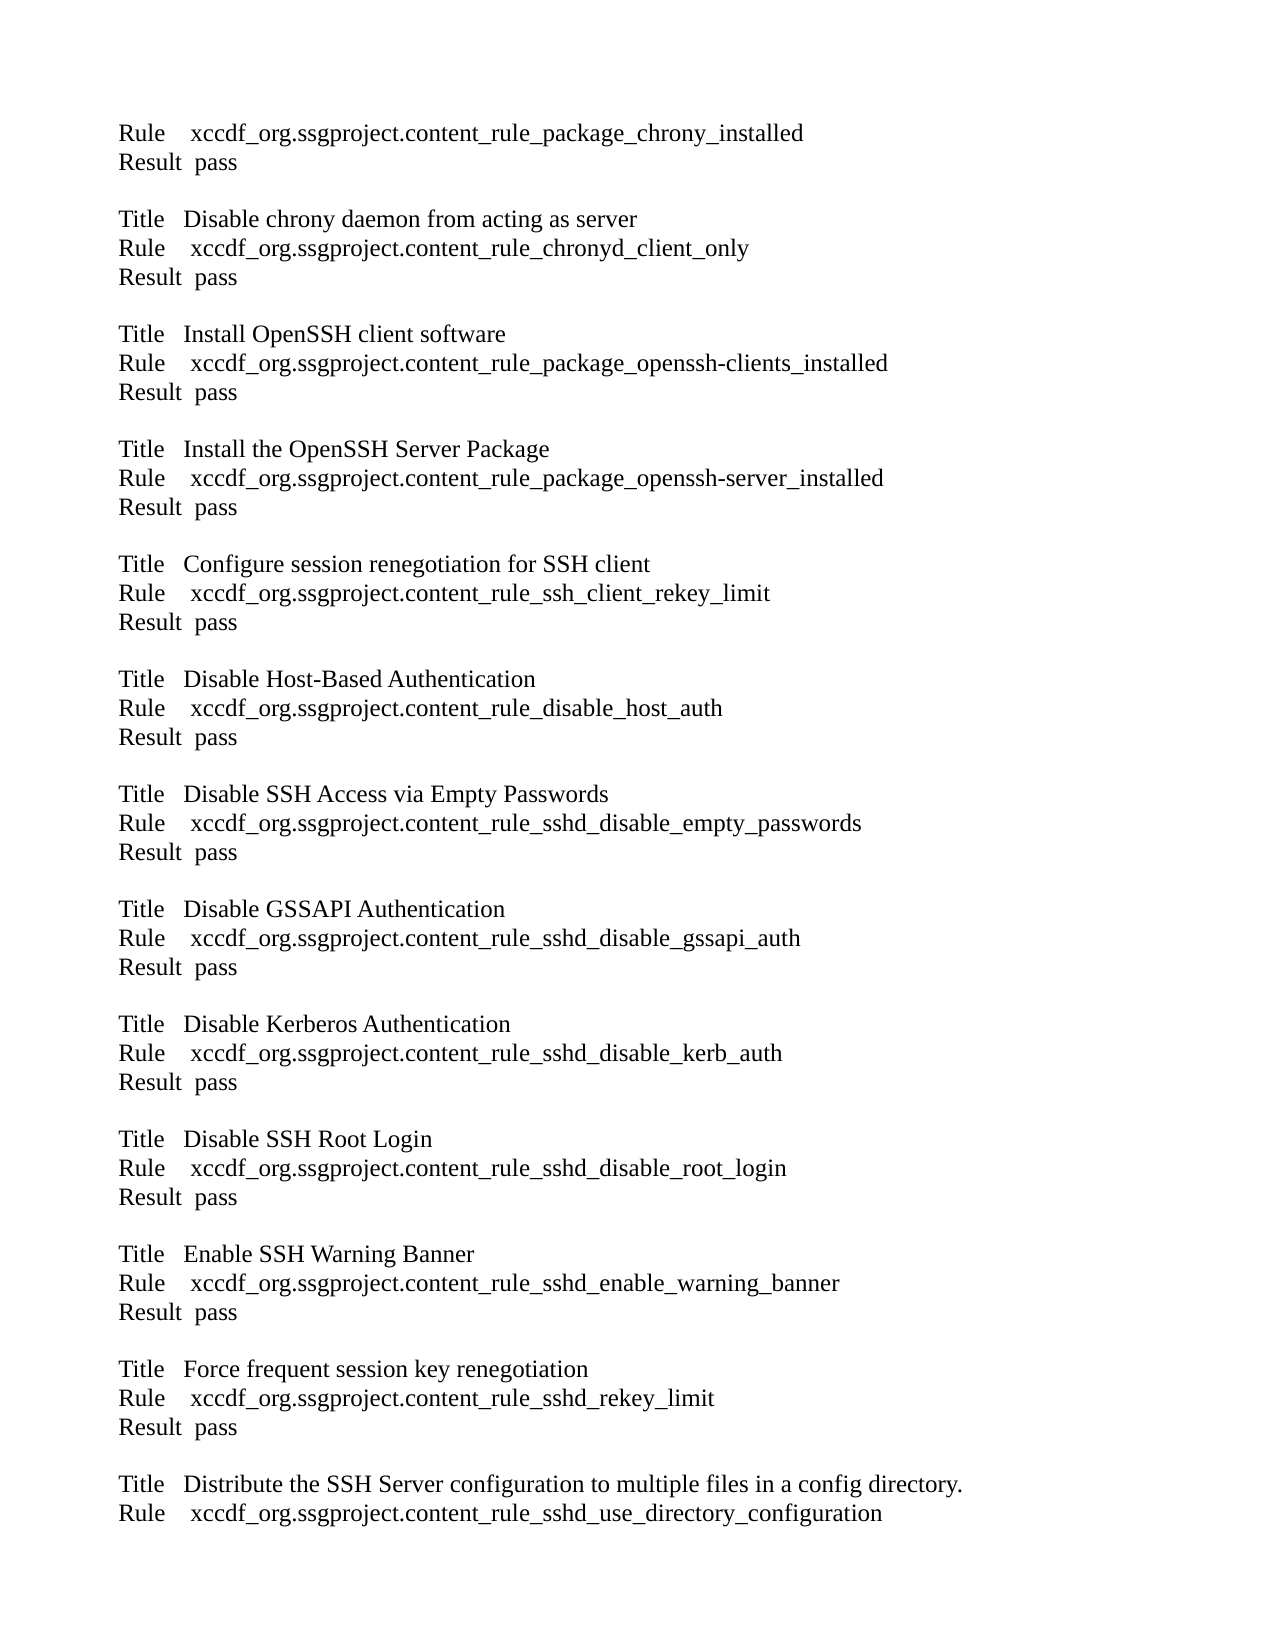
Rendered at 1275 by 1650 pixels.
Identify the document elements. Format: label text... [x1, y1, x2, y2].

text Result pass [118, 1067, 1157, 1096]
text Rule xccdf_org.ssgproject.content_rule_sshd_disable_empty_passwords [118, 808, 1157, 837]
text Result pass [118, 1412, 1157, 1441]
text Result pass [118, 952, 1157, 981]
text Rule xccdf_org.ssgproject.content_rule_sshd_disable_root_login [118, 1153, 1157, 1182]
text Rule xccdf_org.ssgproject.content_rule_package_openssh-clients_installed [118, 348, 1157, 377]
text Title Disable Host-Based Authentication [118, 664, 1157, 693]
text Result pass [118, 1297, 1157, 1326]
text Rule xccdf_org.ssgproject.content_rule_ssh_client_rekey_limit [118, 578, 1157, 607]
text Title Disable SSH Access via Empty Passwords [118, 779, 1157, 808]
text Title Disable GSSAPI Authentication [118, 894, 1157, 923]
text Title Configure session renegotiation for SSH client [118, 549, 1157, 578]
text Rule xccdf_org.ssgproject.content_rule_sshd_use_directory_configuration [118, 1498, 1157, 1527]
text Result pass [118, 722, 1157, 751]
text Result pass [118, 262, 1157, 291]
text Title Disable Kerberos Authentication [118, 1009, 1157, 1038]
text Rule xccdf_org.ssgproject.content_rule_sshd_disable_gssapi_auth [118, 923, 1157, 952]
text Title Force frequent session key renegotiation [118, 1354, 1157, 1383]
text Title Disable chrony daemon from acting as server [118, 204, 1157, 233]
text Result pass [118, 147, 1157, 176]
text Rule xccdf_org.ssgproject.content_rule_sshd_enable_warning_banner [118, 1268, 1157, 1297]
text Result pass [118, 492, 1157, 521]
text Result pass [118, 607, 1157, 636]
text Title Enable SSH Warning Banner [118, 1239, 1157, 1268]
text Rule xccdf_org.ssgproject.content_rule_package_chrony_installed [118, 118, 1157, 147]
text Title Install the OpenSSH Server Package [118, 434, 1157, 463]
text Rule xccdf_org.ssgproject.content_rule_sshd_disable_kerb_auth [118, 1038, 1157, 1067]
text Rule xccdf_org.ssgproject.content_rule_sshd_rekey_limit [118, 1383, 1157, 1412]
text Rule xccdf_org.ssgproject.content_rule_chronyd_client_only [118, 233, 1157, 262]
text Rule xccdf_org.ssgproject.content_rule_disable_host_auth [118, 693, 1157, 722]
text Result pass [118, 837, 1157, 866]
text Title Install OpenSSH client software [118, 319, 1157, 348]
text Title Disable SSH Root Login [118, 1124, 1157, 1153]
text Title Distribute the SSH Server configuration to multiple files in a config directory. [118, 1469, 1157, 1498]
text Rule xccdf_org.ssgproject.content_rule_package_openssh-server_installed [118, 463, 1157, 492]
text Result pass [118, 377, 1157, 406]
text Result pass [118, 1182, 1157, 1211]
